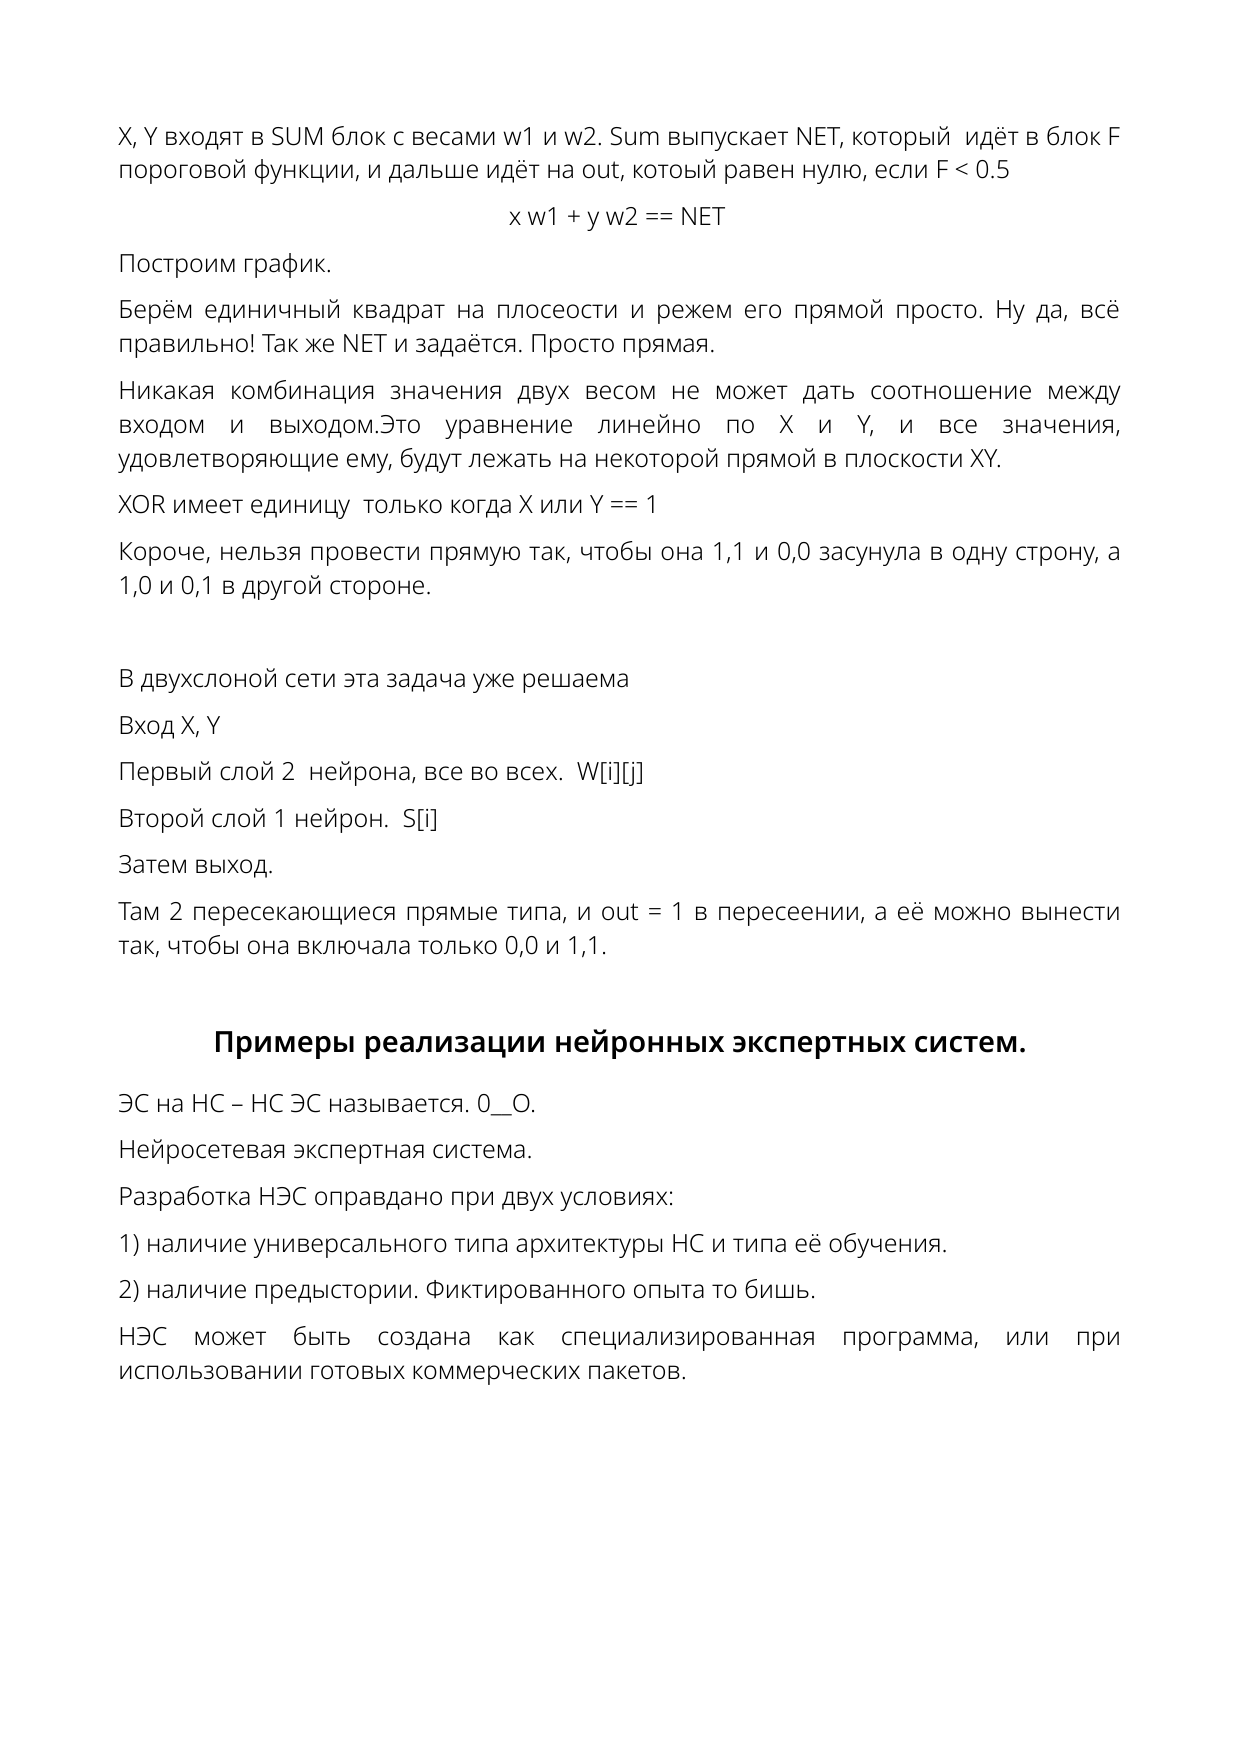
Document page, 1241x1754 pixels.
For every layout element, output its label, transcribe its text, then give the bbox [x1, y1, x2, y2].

text НЭС может быть создана как специализированная программа, или при использовании готовых коммерческих пакетов. [118, 1318, 1122, 1387]
text Построим график. [118, 245, 1122, 279]
text Нейросетевая экспертная система. [118, 1132, 1122, 1166]
text Короче, нельзя провести прямую так, чтобы она 1,1 и 0,0 засунула в одну строну, а 1,0 и 0,1 в другой стороне. [118, 534, 1122, 602]
text 1) наличие универсального типа архитектуры НС и типа её обучения. [118, 1225, 1122, 1259]
text X, Y входят в SUM блок с весами w1 и w2. Sum выпускает NET, который идёт в блок F пороговой функции, и дальше идёт на out, котоый равен нулю, если F < 0.5 [118, 118, 1122, 186]
text ЭС на НС – НС ЭС называется. 0__О. [118, 1086, 1122, 1120]
text Затем выход. [118, 847, 1122, 881]
text 2) наличие предыстории. Фиктированного опыта то бишь. [118, 1272, 1122, 1306]
text Никакая комбинация значения двух весом не может дать соотношение между входом и выходом.Это уравнение линейно по X и Y, и все значения, удовлетворяющие ему, будут лежать на некоторой прямой в плоскости XY. [118, 372, 1122, 475]
text x w1 + y w2 == NET [118, 199, 1122, 233]
text Второй слой 1 нейрон. S[i] [118, 801, 1122, 835]
text Разработка НЭС оправдано при двух условиях: [118, 1179, 1122, 1213]
text Вход X, Y [118, 707, 1122, 742]
text Берём единичный квадрат на плосеости и режем его прямой просто. Ну да, всё правильно! Так же NET и задаётся. Просто прямая. [118, 292, 1122, 360]
text Первый слой 2 нейрона, все во всех. W[i][j] [118, 754, 1122, 788]
text В двухслоной сети эта задача уже решаема [118, 661, 1122, 695]
subtitle Примеры реализации нейронных экспертных систем. [118, 1021, 1122, 1061]
text XOR имеет единицу только когда X или Y == 1 [118, 487, 1122, 521]
text Там 2 пересекающиеся прямые типа, и out = 1 в пересеении, а её можно вынести так, чтобы она включала только 0,0 и 1,1. [118, 894, 1122, 962]
